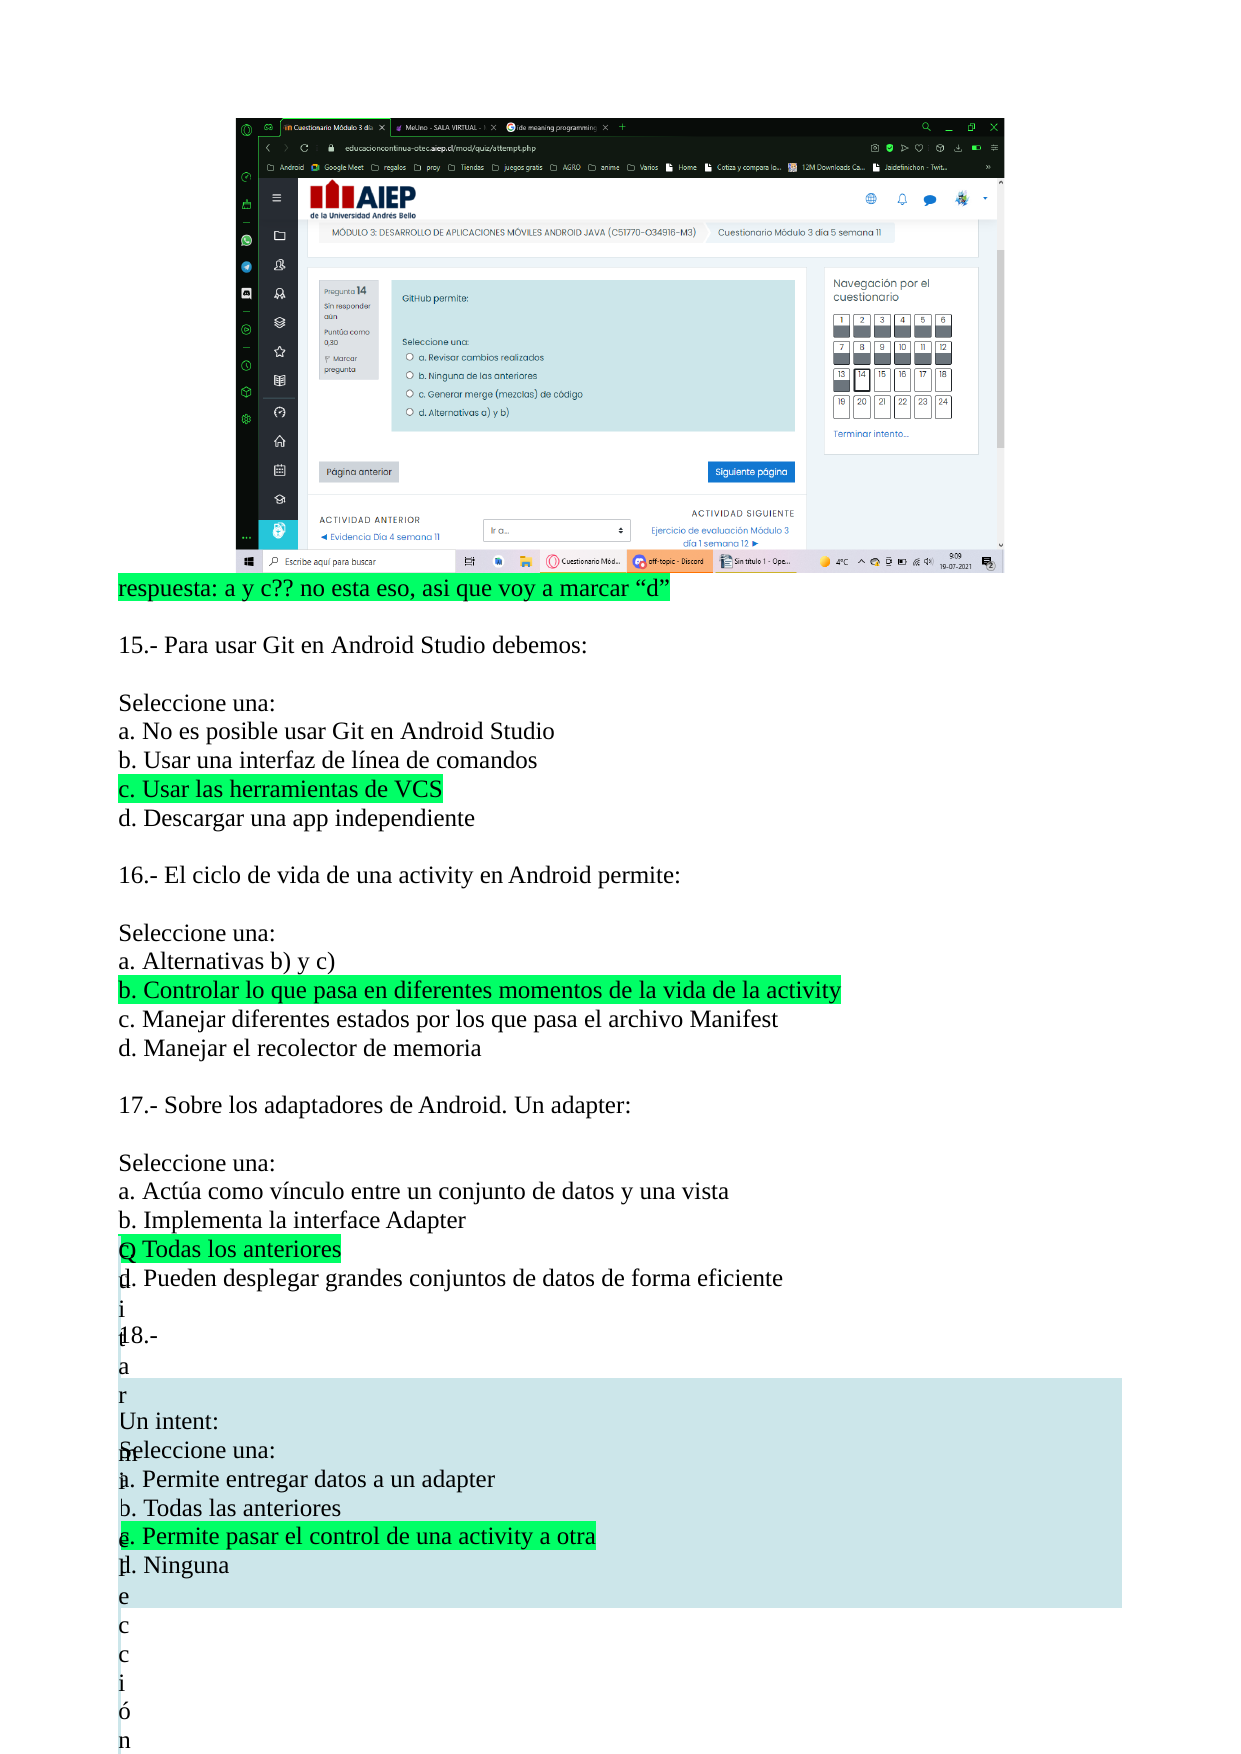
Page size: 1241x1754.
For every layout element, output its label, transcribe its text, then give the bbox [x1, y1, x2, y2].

text 15.- Para usar Git en Android Studio debemos: [118, 630, 1122, 659]
text c. Permite pasar el control de una activity a otra [121, 1521, 1122, 1550]
text Seleccione una: [121, 1435, 1122, 1464]
text 16.- El ciclo de vida de una activity en Android permite: [118, 860, 1122, 889]
text b. Usar una interfaz de línea de comandos [118, 745, 1122, 774]
text b. Todas las anteriores [121, 1493, 1122, 1521]
text b. Controlar lo que pasa en diferentes momentos de la vida de la activity [118, 975, 1122, 1004]
text 17.- Sobre los adaptadores de Android. Un adapter: [118, 1090, 1122, 1119]
text a. Permite entregar datos a un adapter [121, 1464, 1122, 1493]
text Seleccione una: [118, 918, 1122, 946]
picture [235, 118, 1005, 573]
text 18.- [121, 1320, 1122, 1349]
text c. Usar las herramientas de VCS [118, 774, 1122, 803]
text a. Alternativas b) y c) [118, 946, 1122, 975]
text Seleccione una: [118, 1148, 1122, 1176]
text a. No es posible usar Git en Android Studio [118, 716, 1122, 745]
text c. Manejar diferentes estados por los que pasa el archivo Manifest [118, 1004, 1122, 1033]
text d. Pueden desplegar grandes conjuntos de datos de forma eficiente [121, 1263, 1122, 1291]
text c. Todas los anteriores [118, 1234, 1122, 1263]
text Un intent: [121, 1406, 1122, 1435]
text Seleccione una: [118, 688, 1122, 716]
text a. Actúa como vínculo entre un conjunto de datos y una vista [118, 1176, 1122, 1205]
text d. Manejar el recolector de memoria [118, 1033, 1122, 1061]
text b. Implementa la interface Adapter [118, 1205, 1122, 1234]
text d. Ninguna [121, 1550, 1122, 1579]
text respuesta: a y c?? no esta eso, asi que voy a marcar “d” [118, 118, 1122, 601]
text d. Descargar una app independiente [118, 803, 1122, 831]
